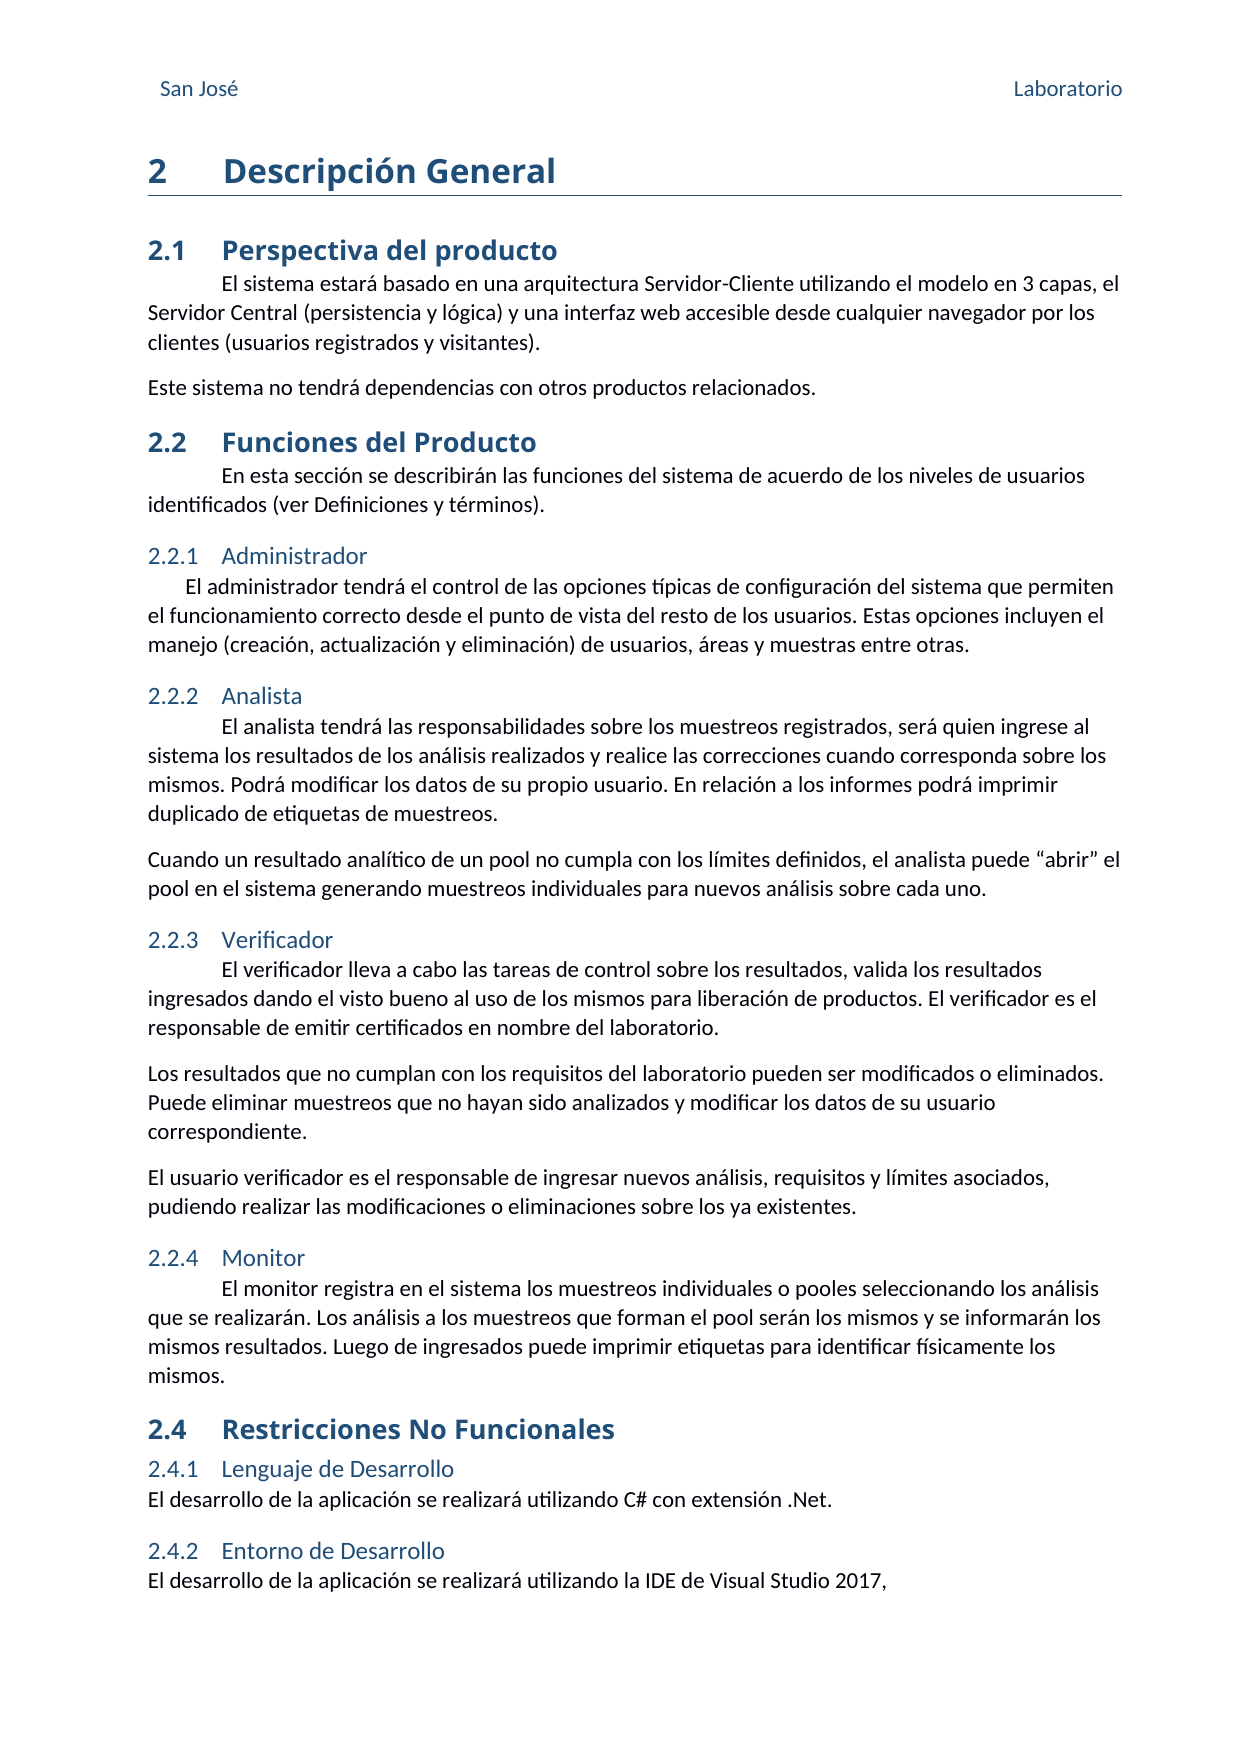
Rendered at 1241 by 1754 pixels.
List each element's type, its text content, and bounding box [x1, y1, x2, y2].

text El administrador tendrá el control de las opciones típicas de configuración del sistema que permiten el funcionamiento correcto desde el punto de vista del resto de los usuarios. Estas opciones incluyen el manejo (creación, actualización y eliminación) de usuarios, áreas y muestras entre otras. [148, 572, 1122, 658]
text Cuando un resultado analítico de un pool no cumpla con los límites definidos, el analista puede “abrir” el pool en el sistema generando muestreos individuales para nuevos análisis sobre cada uno. [148, 845, 1122, 902]
subtitle 2.1 Perspectiva del producto [148, 231, 1122, 268]
text El verificador lleva a cabo las tareas de control sobre los resultados, valida los resultados ingresados dando el visto bueno al uso de los mismos para liberación de productos. El verificador es el responsable de emitir certificados en nombre del laboratorio. [148, 955, 1122, 1042]
text Los resultados que no cumplan con los requisitos del laboratorio pueden ser modificados o eliminados. Puede eliminar muestreos que no hayan sido analizados y modificar los datos de su usuario correspondiente. [148, 1059, 1122, 1145]
subtitle 2.2 Funciones del Producto [148, 423, 1122, 460]
text El desarrollo de la aplicación se realizará utilizando C# con extensión .Net. [148, 1485, 1122, 1513]
subtitle 2.2.3 Verificador [148, 924, 1122, 954]
subtitle 2.4.1 Lenguaje de Desarrollo [148, 1453, 1122, 1484]
text El sistema estará basado en una arquitectura Servidor-Cliente utilizando el modelo en 3 capas, el Servidor Central (persistencia y lógica) y una interfaz web accesible desde cualquier navegador por los clientes (usuarios registrados y visitantes). [148, 269, 1122, 356]
subtitle 2.2.1 Administrador [148, 541, 1122, 571]
subtitle 2.4 Restricciones No Funcionales [148, 1411, 1122, 1448]
subtitle 2.2.2 Analista [148, 680, 1122, 711]
text Este sistema no tendrá dependencias con otros productos relacionados. [148, 373, 1122, 401]
subtitle 2.4.2 Entorno de Desarrollo [148, 1535, 1122, 1565]
text El usuario verificador es el responsable de ingresar nuevos análisis, requisitos y límites asociados, pudiendo realizar las modificaciones o eliminaciones sobre los ya existentes. [148, 1163, 1122, 1220]
subtitle 2 Descripción General [148, 148, 1122, 195]
text El analista tendrá las responsabilidades sobre los muestreos registrados, será quien ingrese al sistema los resultados de los análisis realizados y realice las correcciones cuando corresponda sobre los mismos. Podrá modificar los datos de su propio usuario. En relación a los informes podrá imprimir duplicado de etiquetas de muestreos. [148, 712, 1122, 827]
subtitle 2.2.4 Monitor [148, 1242, 1122, 1273]
text En esta sección se describirán las funciones del sistema de acuerdo de los niveles de usuarios identificados (ver Definiciones y términos). [148, 462, 1122, 519]
text El desarrollo de la aplicación se realizará utilizando la IDE de Visual Studio 2017, [148, 1567, 1122, 1594]
text El monitor registra en el sistema los muestreos individuales o pooles seleccionando los análisis que se realizarán. Los análisis a los muestreos que forman el pool serán los mismos y se informarán los mismos resultados. Luego de ingresados puede imprimir etiquetas para identificar físicamente los mismos. [148, 1274, 1122, 1389]
